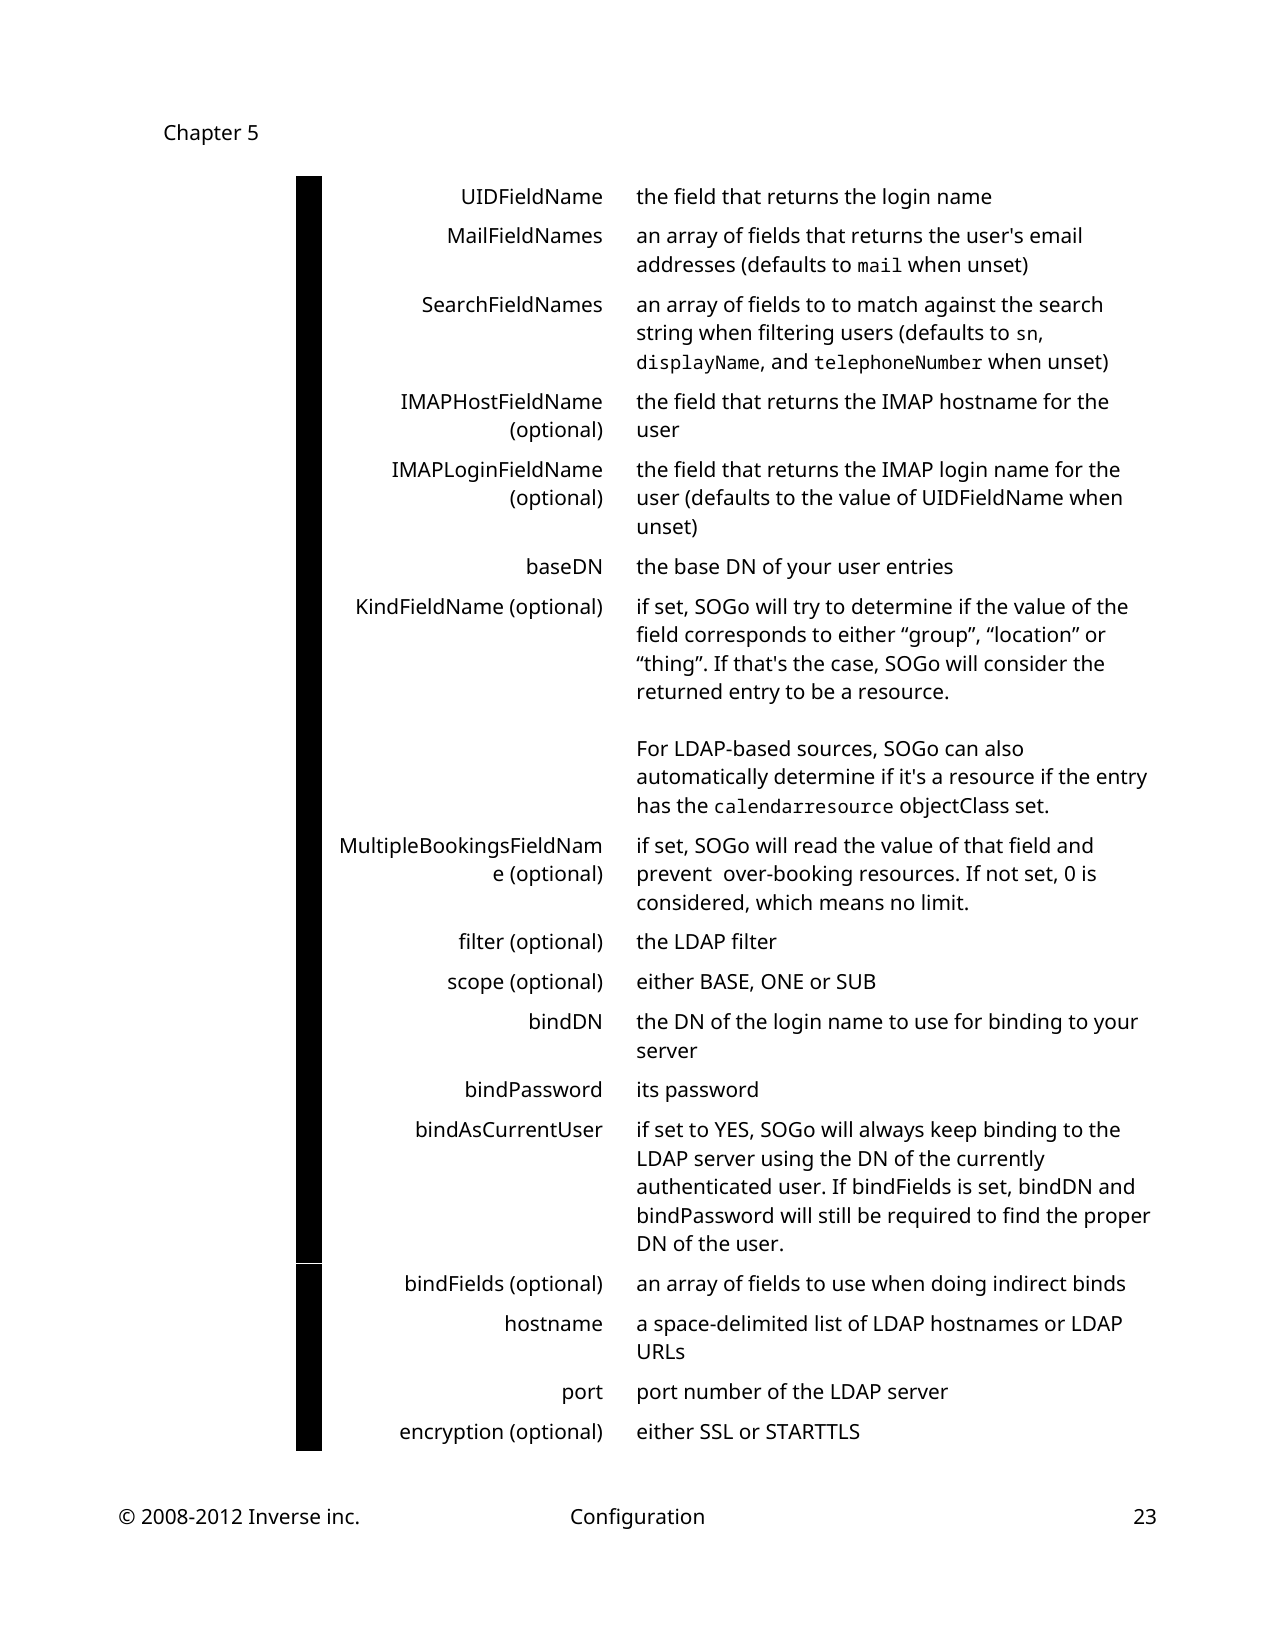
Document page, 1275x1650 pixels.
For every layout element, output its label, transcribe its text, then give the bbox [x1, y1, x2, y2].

table_cell UIDFieldName [322, 176, 608, 216]
table_cell either BASE, ONE or SUB [609, 962, 1157, 1002]
table_cell if set, SOGo will read the value of that field and prevent over-booking resources. If not set, 0 is considered, which means no limit. [609, 825, 1157, 922]
table_cell [296, 1412, 322, 1451]
table_cell bindDN [322, 1002, 608, 1070]
table_cell its password [609, 1070, 1157, 1110]
table_cell [296, 1110, 322, 1263]
table_cell if set to YES, SOGo will always keep binding to the LDAP server using the DN of the currently authenticated user. If bindFields is set, bindDN and bindPassword will still be required to find the proper DN of the user. [609, 1110, 1157, 1263]
table_cell [296, 216, 322, 284]
table_cell scope (optional) [322, 962, 608, 1002]
table_cell KindFieldName (optional) [322, 586, 608, 825]
table_cell [296, 381, 322, 449]
table_cell [296, 449, 322, 546]
table_cell encryption (optional) [322, 1412, 608, 1451]
table_cell SearchFieldNames [322, 284, 608, 381]
table_cell [296, 962, 322, 1002]
table_cell port number of the LDAP server [609, 1372, 1157, 1412]
table_cell the LDAP filter [609, 922, 1157, 962]
table_cell [296, 1264, 322, 1303]
table_cell baseDN [322, 546, 608, 586]
table_cell [296, 284, 322, 381]
table_cell IMAPLoginFieldName (optional) [322, 449, 608, 546]
table_cell [296, 546, 322, 586]
table_cell bindAsCurrentUser [322, 1110, 608, 1263]
table_cell [296, 586, 322, 825]
table_cell the field that returns the IMAP login name for the user (defaults to the value of UIDFieldName when unset) [609, 449, 1157, 546]
table_cell an array of fields that returns the user's email addresses (defaults to mail when unset) [609, 216, 1157, 284]
table_cell [296, 176, 322, 216]
table_cell the base DN of your user entries [609, 546, 1157, 586]
table_cell [296, 1070, 322, 1110]
table_cell [296, 922, 322, 962]
table_cell IMAPHostFieldName (optional) [322, 381, 608, 449]
table_cell [296, 1002, 322, 1070]
table_cell the field that returns the IMAP hostname for the user [609, 381, 1157, 449]
table_cell bindPassword [322, 1070, 608, 1110]
table_cell the DN of the login name to use for binding to your server [609, 1002, 1157, 1070]
table_cell a space-delimited list of LDAP hostnames or LDAP URLs [609, 1303, 1157, 1372]
table_cell either SSL or STARTTLS [609, 1412, 1157, 1451]
table_cell filter (optional) [322, 922, 608, 962]
table_cell MultipleBookingsFieldName (optional) [322, 825, 608, 922]
table_cell an array of fields to use when doing indirect binds [609, 1264, 1157, 1303]
table_cell [296, 1303, 322, 1372]
table_cell [296, 825, 322, 922]
table_cell hostname [322, 1303, 608, 1372]
table_cell the field that returns the login name [609, 176, 1157, 216]
table_cell an array of fields to to match against the search string when filtering users (defaults to sn, displayName, and telephoneNumber when unset) [609, 284, 1157, 381]
table_cell port [322, 1372, 608, 1412]
table_cell if set, SOGo will try to determine if the value of the field corresponds to either “group”, “location” or “thing”. If that's the case, SOGo will consider the returned entry to be a resource. For LDAP-based sources, SOGo can also automatically determine if it's a resource if the entry has the calendarresource objectClass set. [609, 586, 1157, 825]
table_cell [296, 1372, 322, 1412]
table_cell bindFields (optional) [322, 1264, 608, 1303]
table_cell MailFieldNames [322, 216, 608, 284]
